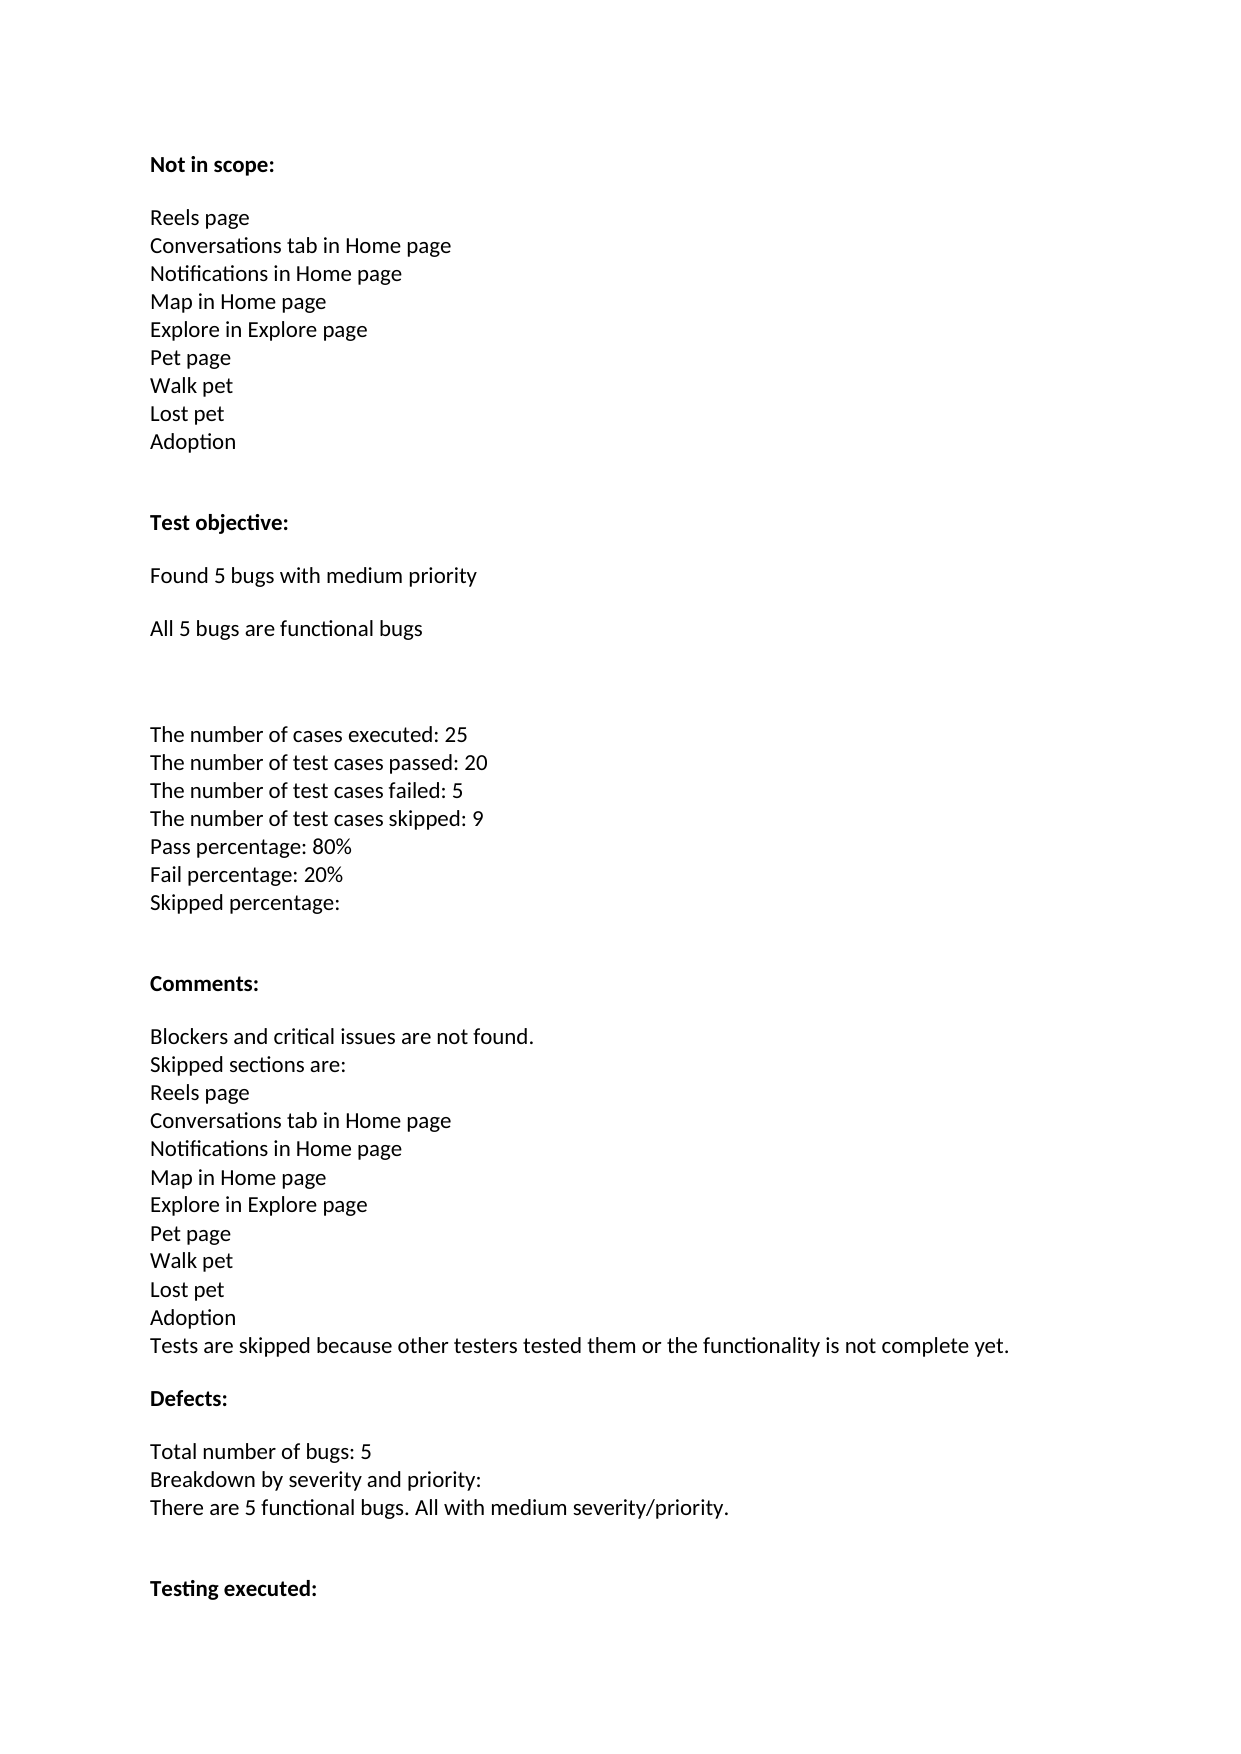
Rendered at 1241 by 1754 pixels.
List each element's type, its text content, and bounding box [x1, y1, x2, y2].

text Fail percentage: 20% [150, 860, 1090, 888]
text Notifications in Home page [150, 1134, 1090, 1163]
text Walk pet [150, 1247, 1090, 1275]
text Lost pet [150, 399, 1090, 427]
text Blockers and critical issues are not found. [150, 1022, 1090, 1051]
text Not in scope: [150, 150, 1090, 178]
text Tests are skipped because other testers tested them or the functionality is not complete yet. [150, 1331, 1090, 1359]
text Pass percentage: 80% [150, 832, 1090, 860]
text Map in Home page [150, 1163, 1090, 1191]
text Pet page [150, 1219, 1090, 1247]
text Walk pet [150, 371, 1090, 399]
text Map in Home page [150, 287, 1090, 315]
text Total number of bugs: 5 [150, 1437, 1090, 1465]
text Test objective: [150, 508, 1090, 536]
text Reels page [150, 203, 1090, 231]
text Reels page [150, 1078, 1090, 1107]
text The number of test cases skipped: 9 [150, 804, 1090, 832]
text Defects: [150, 1384, 1090, 1412]
text Explore in Explore page [150, 315, 1090, 343]
text Conversations tab in Home page [150, 231, 1090, 259]
text The number of cases executed: 25 [150, 720, 1090, 748]
text Lost pet [150, 1275, 1090, 1303]
text The number of test cases passed: 20 [150, 748, 1090, 776]
text Found 5 bugs with medium priority [150, 561, 1090, 589]
text Adoption [150, 427, 1090, 455]
text Skipped sections are: [150, 1051, 1090, 1078]
text The number of test cases failed: 5 [150, 776, 1090, 804]
text Explore in Explore page [150, 1191, 1090, 1219]
text Adoption [150, 1303, 1090, 1331]
text There are 5 functional bugs. All with medium severity/priority. [150, 1493, 1090, 1521]
text Testing executed: [150, 1574, 1090, 1602]
text Skipped percentage: [150, 888, 1090, 916]
text Breakdown by severity and priority: [150, 1465, 1090, 1493]
text Conversations tab in Home page [150, 1107, 1090, 1134]
text Notifications in Home page [150, 259, 1090, 287]
text Pet page [150, 343, 1090, 371]
text Comments: [150, 969, 1090, 997]
text All 5 bugs are functional bugs [150, 614, 1090, 642]
